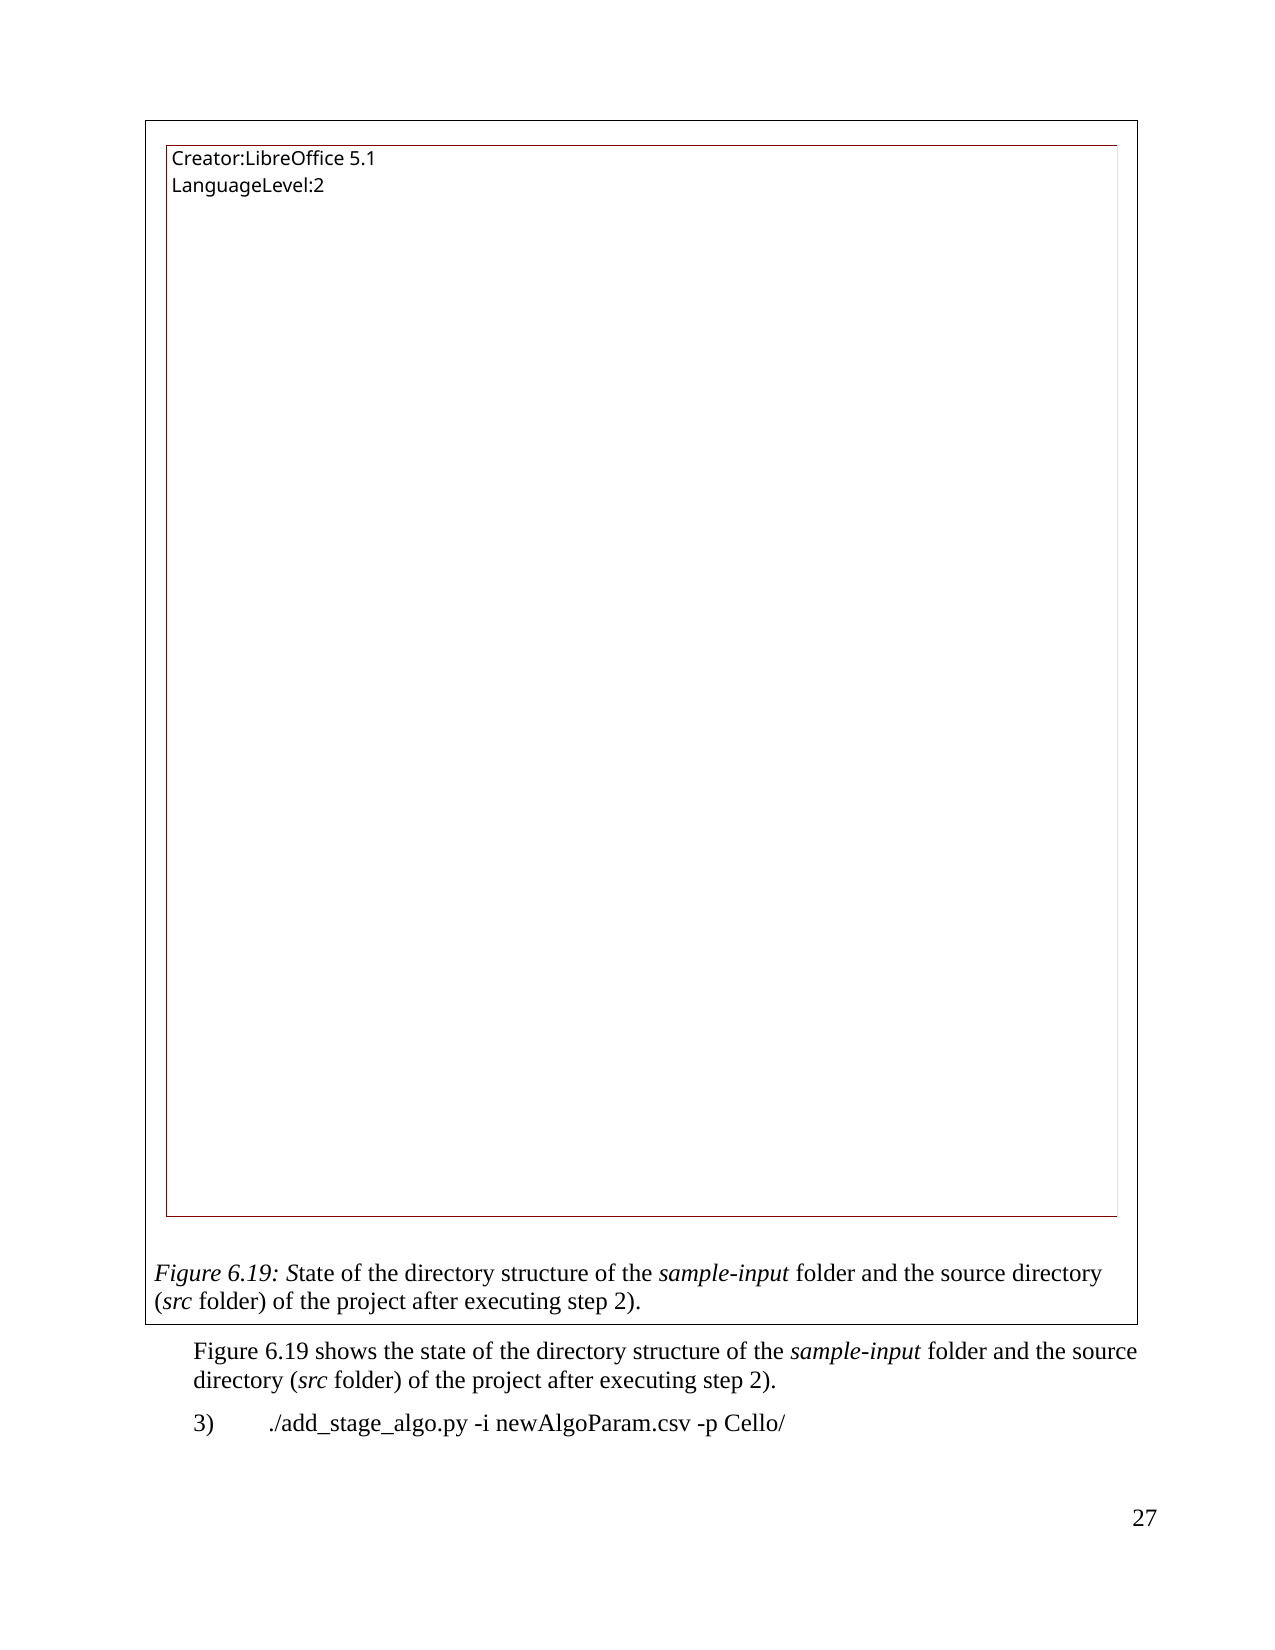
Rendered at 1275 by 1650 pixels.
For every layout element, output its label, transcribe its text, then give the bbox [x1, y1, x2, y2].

text Figure 6.19 shows the state of the directory structure of the sample-input folder and the source directory (src folder) of the project after executing step 2). [146, 121, 1137, 1324]
list 3) ./add_stage_algo.py -i newAlgoParam.csv -p Cello/ [156, 1408, 1157, 1437]
text Figure 6.19: State of the directory structure of the sample-input folder and the source directory (src folder) of the project after executing step 2). [154, 1258, 1128, 1315]
text Figure 6.19 shows the state of the directory structure of the sample-input folder and the source directory (src folder) of the project after executing step 2). [193, 118, 1157, 1393]
